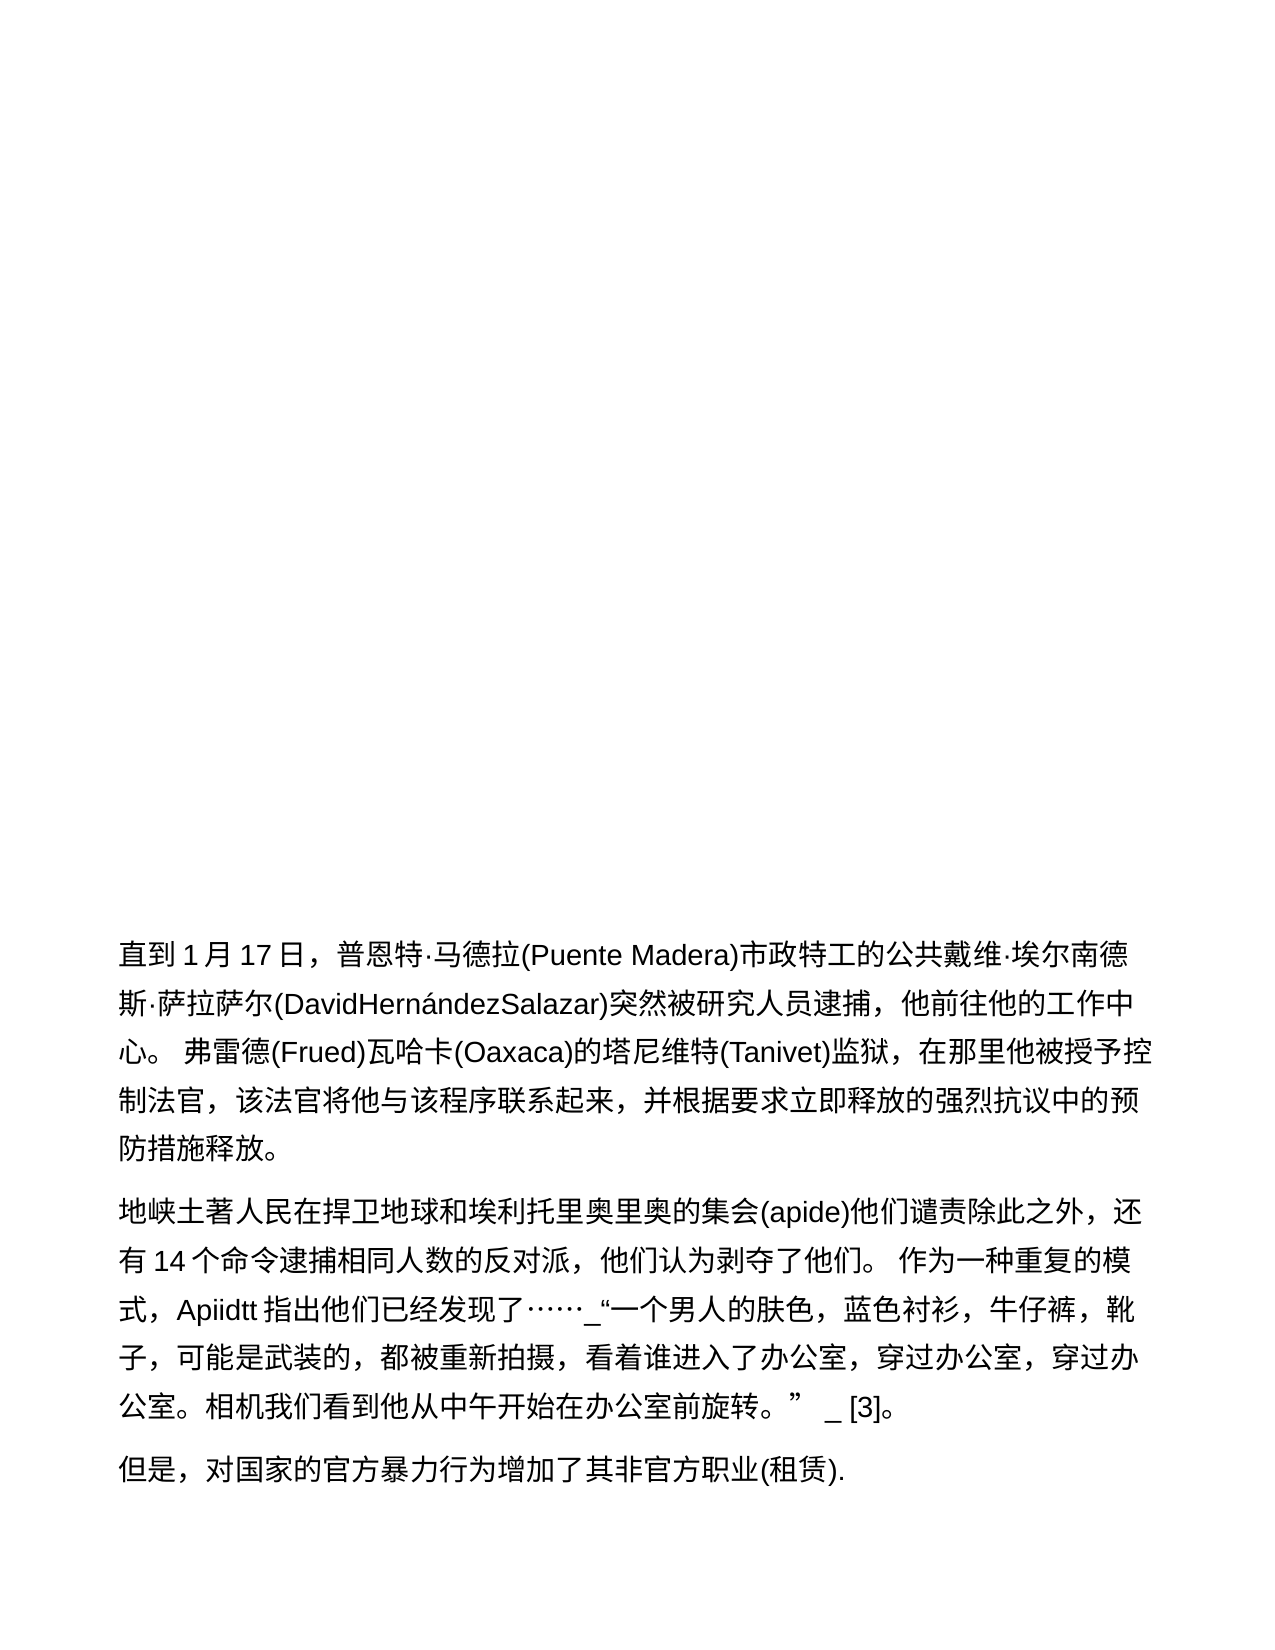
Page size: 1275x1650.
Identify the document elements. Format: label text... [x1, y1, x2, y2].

text 但是，对国家的官方暴力行为增加了其非官方职业(租赁). [118, 1446, 1157, 1488]
text 地峡土著人民在捍卫地球和埃利托里奥里奥的集会(apide)他们谴责除此之外，还有14个命令逮捕相同人数的反对派，他们认为剥夺了他们。 作为一种重复的模式，Apiidtt指出他们已经发现了……_“一个男人的肤色，蓝色衬衫，牛仔裤，靴子，可能是武装的，都被重新拍摄，看着谁进入了办公室，穿过办公室，穿过办公室。相机我们看到他从中午开始在办公室前旋转。” _ [3]。 [118, 1189, 1157, 1425]
text 直到1月17日，普恩特·马德拉(Puente Madera)市政特工的公共戴维·埃尔南德斯·萨拉萨尔(DavidHernándezSalazar)突然被研究人员逮捕，他前往他的工作中心。 弗雷德(Frued)瓦哈卡(Oaxaca)的塔尼维特(Tanivet)监狱，在那里他被授予控制法官，该法官将他与该程序联系起来，并根据要求立即释放的强烈抗议中的预防措施释放。 [118, 118, 1157, 1168]
